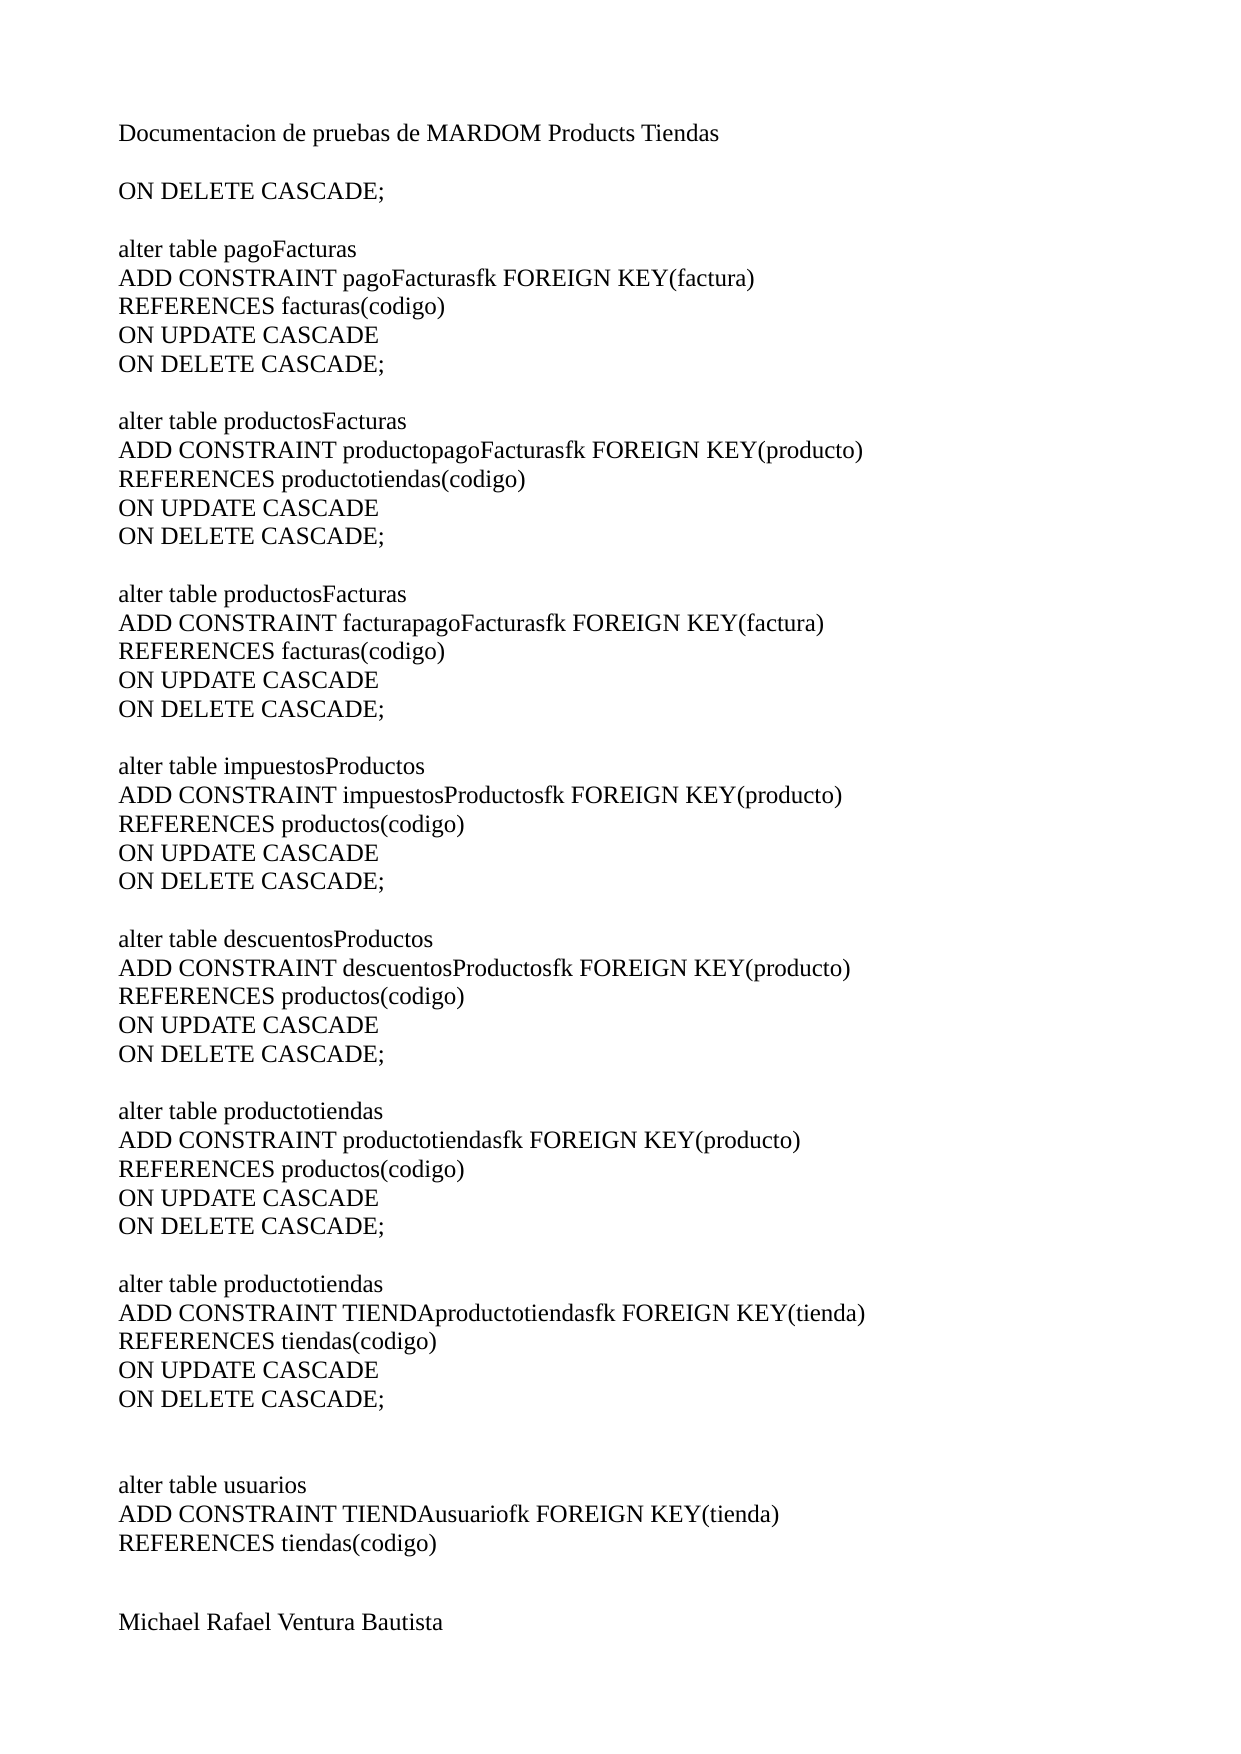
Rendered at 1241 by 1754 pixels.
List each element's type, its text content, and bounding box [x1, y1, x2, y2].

text ADD CONSTRAINT TIENDAusuariofk FOREIGN KEY(tienda) [118, 1499, 1122, 1528]
text ADD CONSTRAINT descuentosProductosfk FOREIGN KEY(producto) [118, 953, 1122, 981]
text ADD CONSTRAINT facturapagoFacturasfk FOREIGN KEY(factura) [118, 608, 1122, 636]
text ON DELETE CASCADE; [118, 866, 1122, 895]
text ON DELETE CASCADE; [118, 694, 1122, 723]
text ON UPDATE CASCADE [118, 838, 1122, 866]
text REFERENCES facturas(codigo) [118, 291, 1122, 320]
text ON DELETE CASCADE; [118, 1384, 1122, 1413]
text alter table productotiendas [118, 1269, 1122, 1298]
text REFERENCES tiendas(codigo) [118, 1326, 1122, 1355]
text alter table productotiendas [118, 1096, 1122, 1125]
text alter table descuentosProductos [118, 924, 1122, 953]
text ON UPDATE CASCADE [118, 1010, 1122, 1039]
text REFERENCES tiendas(codigo) [118, 1528, 1122, 1556]
text REFERENCES productos(codigo) [118, 809, 1122, 838]
text REFERENCES facturas(codigo) [118, 636, 1122, 665]
text ON UPDATE CASCADE [118, 665, 1122, 694]
text ON UPDATE CASCADE [118, 1355, 1122, 1384]
text ADD CONSTRAINT pagoFacturasfk FOREIGN KEY(factura) [118, 263, 1122, 291]
text REFERENCES productos(codigo) [118, 1154, 1122, 1183]
text ON UPDATE CASCADE [118, 493, 1122, 521]
text alter table productosFacturas [118, 579, 1122, 608]
text ADD CONSTRAINT TIENDAproductotiendasfk FOREIGN KEY(tienda) [118, 1298, 1122, 1326]
text alter table usuarios [118, 1470, 1122, 1499]
text ON DELETE CASCADE; [118, 1039, 1122, 1068]
text alter table impuestosProductos [118, 751, 1122, 780]
text REFERENCES productotiendas(codigo) [118, 464, 1122, 493]
text ADD CONSTRAINT productopagoFacturasfk FOREIGN KEY(producto) [118, 435, 1122, 464]
text ON UPDATE CASCADE [118, 320, 1122, 349]
text ON DELETE CASCADE; [118, 521, 1122, 550]
text ADD CONSTRAINT productotiendasfk FOREIGN KEY(producto) [118, 1125, 1122, 1154]
text alter table productosFacturas [118, 406, 1122, 435]
text ON DELETE CASCADE; [118, 1211, 1122, 1240]
text ADD CONSTRAINT impuestosProductosfk FOREIGN KEY(producto) [118, 780, 1122, 809]
text alter table pagoFacturas [118, 234, 1122, 263]
text ON DELETE CASCADE; [118, 176, 1122, 205]
text ON DELETE CASCADE; [118, 349, 1122, 378]
text REFERENCES productos(codigo) [118, 981, 1122, 1010]
text ON UPDATE CASCADE [118, 1183, 1122, 1211]
